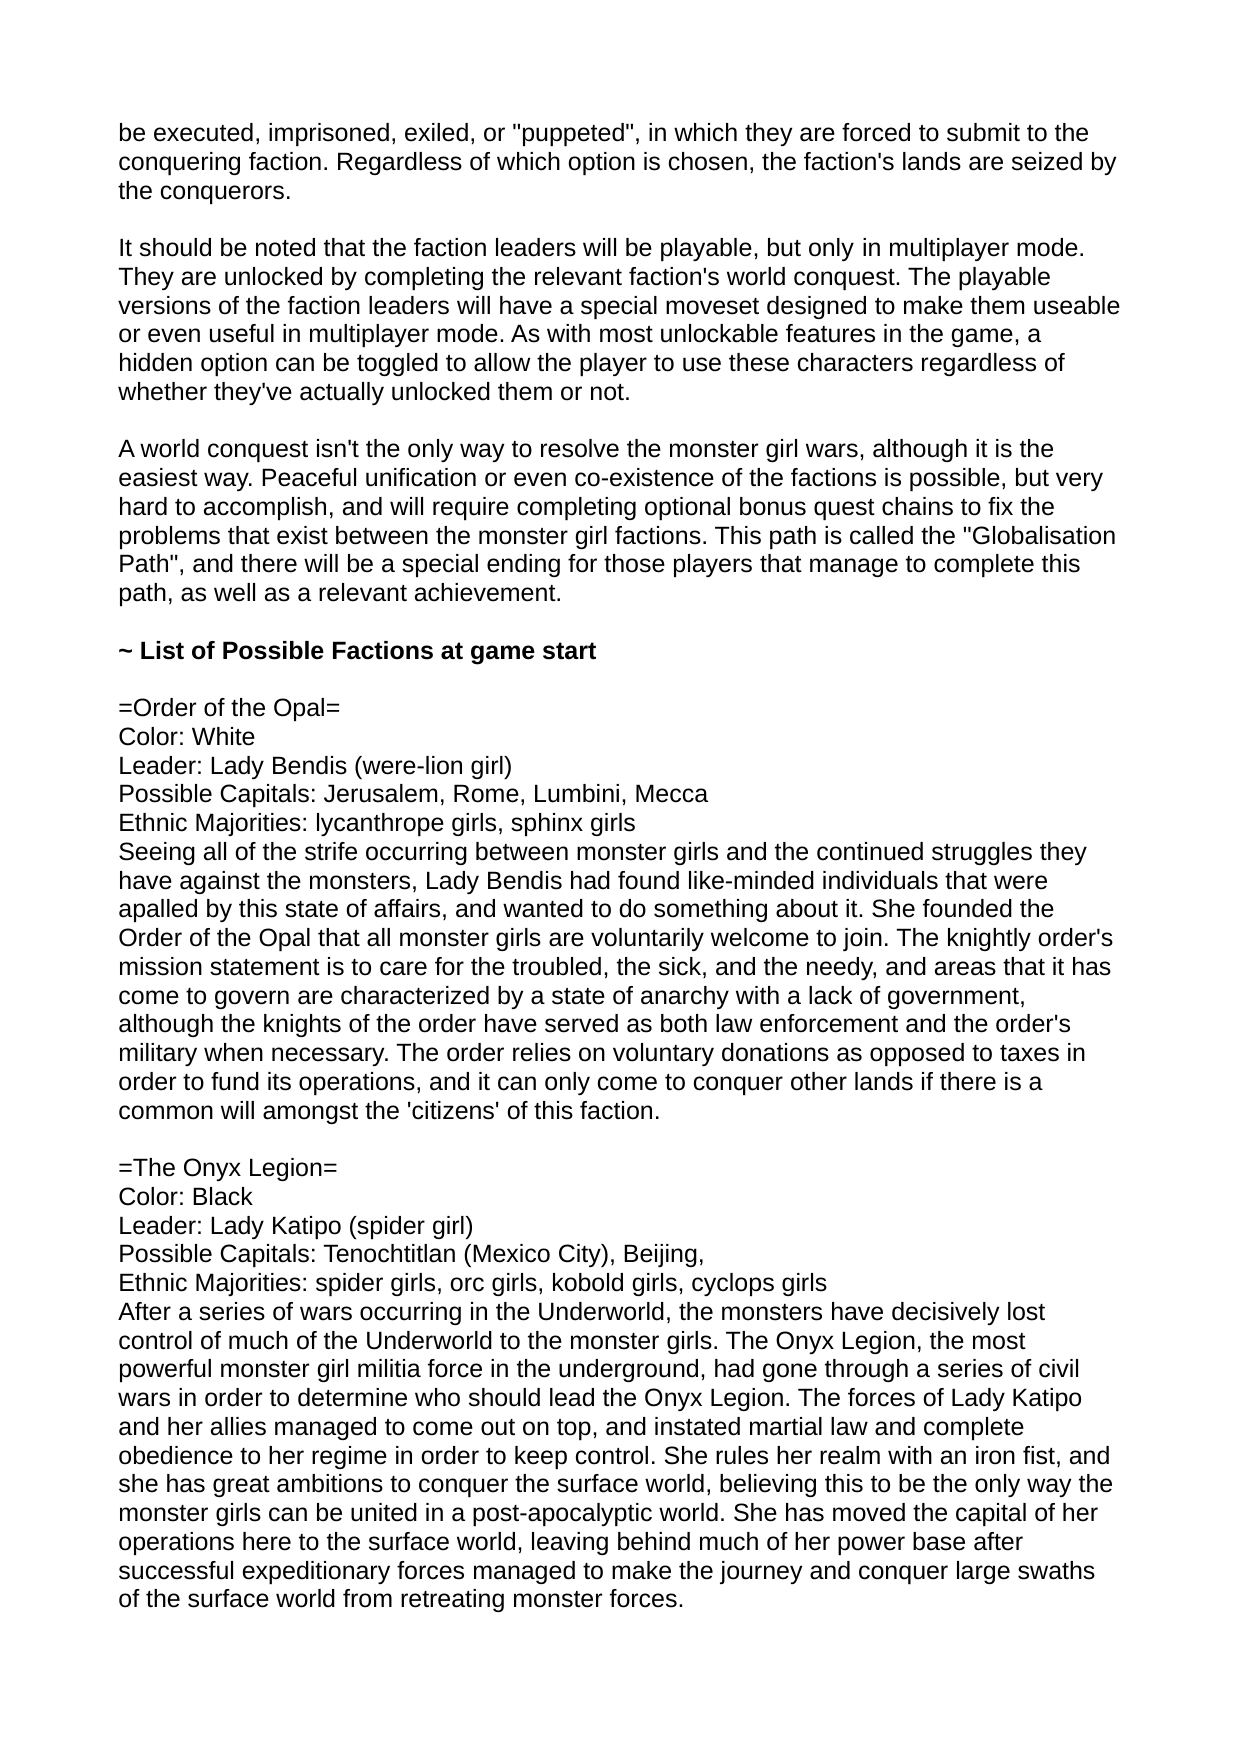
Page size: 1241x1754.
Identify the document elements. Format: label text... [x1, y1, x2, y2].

text Color: Black [118, 1182, 1122, 1211]
text Leader: Lady Bendis (were-lion girl) [118, 751, 1122, 779]
text Possible Capitals: Tenochtitlan (Mexico City), Beijing, [118, 1239, 1122, 1268]
text be executed, imprisoned, exiled, or "puppeted", in which they are forced to submit to the conquering faction. Regardless of which option is chosen, the faction's lands are seized by the conquerors. [118, 118, 1122, 204]
text It should be noted that the faction leaders will be playable, but only in multiplayer mode. They are unlocked by completing the relevant faction's world conquest. The playable versions of the faction leaders will have a special moveset designed to make them useable or even useful in multiplayer mode. As with most unlockable features in the game, a hidden option can be toggled to allow the player to use these characters regardless of whether they've actually unlocked them or not. [118, 233, 1122, 406]
text Leader: Lady Katipo (spider girl) [118, 1211, 1122, 1239]
text =The Onyx Legion= [118, 1153, 1122, 1182]
text Color: White [118, 722, 1122, 751]
text Ethnic Majorities: spider girls, orc girls, kobold girls, cyclops girls [118, 1268, 1122, 1297]
text ~ List of Possible Factions at game start [118, 636, 1122, 664]
text =Order of the Opal= [118, 693, 1122, 722]
text Ethnic Majorities: lycanthrope girls, sphinx girls [118, 808, 1122, 837]
text Possible Capitals: Jerusalem, Rome, Lumbini, Mecca [118, 779, 1122, 808]
text A world conquest isn't the only way to resolve the monster girl wars, although it is the easiest way. Peaceful unification or even co-existence of the factions is possible, but very hard to accomplish, and will require completing optional bonus quest chains to fix the problems that exist between the monster girl factions. This path is called the "Globalisation Path", and there will be a special ending for those players that manage to complete this path, as well as a relevant achievement. [118, 434, 1122, 607]
text After a series of wars occurring in the Underworld, the monsters have decisively lost control of much of the Underworld to the monster girls. The Onyx Legion, the most powerful monster girl militia force in the underground, had gone through a series of civil wars in order to determine who should lead the Onyx Legion. The forces of Lady Katipo and her allies managed to come out on top, and instated martial law and complete obedience to her regime in order to keep control. She rules her realm with an iron fist, and she has great ambitions to conquer the surface world, believing this to be the only way the monster girls can be united in a post-apocalyptic world. She has moved the capital of her operations here to the surface world, leaving behind much of her power base after successful expeditionary forces managed to make the journey and conquer large swaths of the surface world from retreating monster forces. [118, 1297, 1122, 1613]
text Seeing all of the strife occurring between monster girls and the continued struggles they have against the monsters, Lady Bendis had found like-minded individuals that were apalled by this state of affairs, and wanted to do something about it. She founded the Order of the Opal that all monster girls are voluntarily welcome to join. The knightly order's mission statement is to care for the troubled, the sick, and the needy, and areas that it has come to govern are characterized by a state of anarchy with a lack of government, although the knights of the order have served as both law enforcement and the order's military when necessary. The order relies on voluntary donations as opposed to taxes in order to fund its operations, and it can only come to conquer other lands if there is a common will amongst the 'citizens' of this faction. [118, 837, 1122, 1124]
